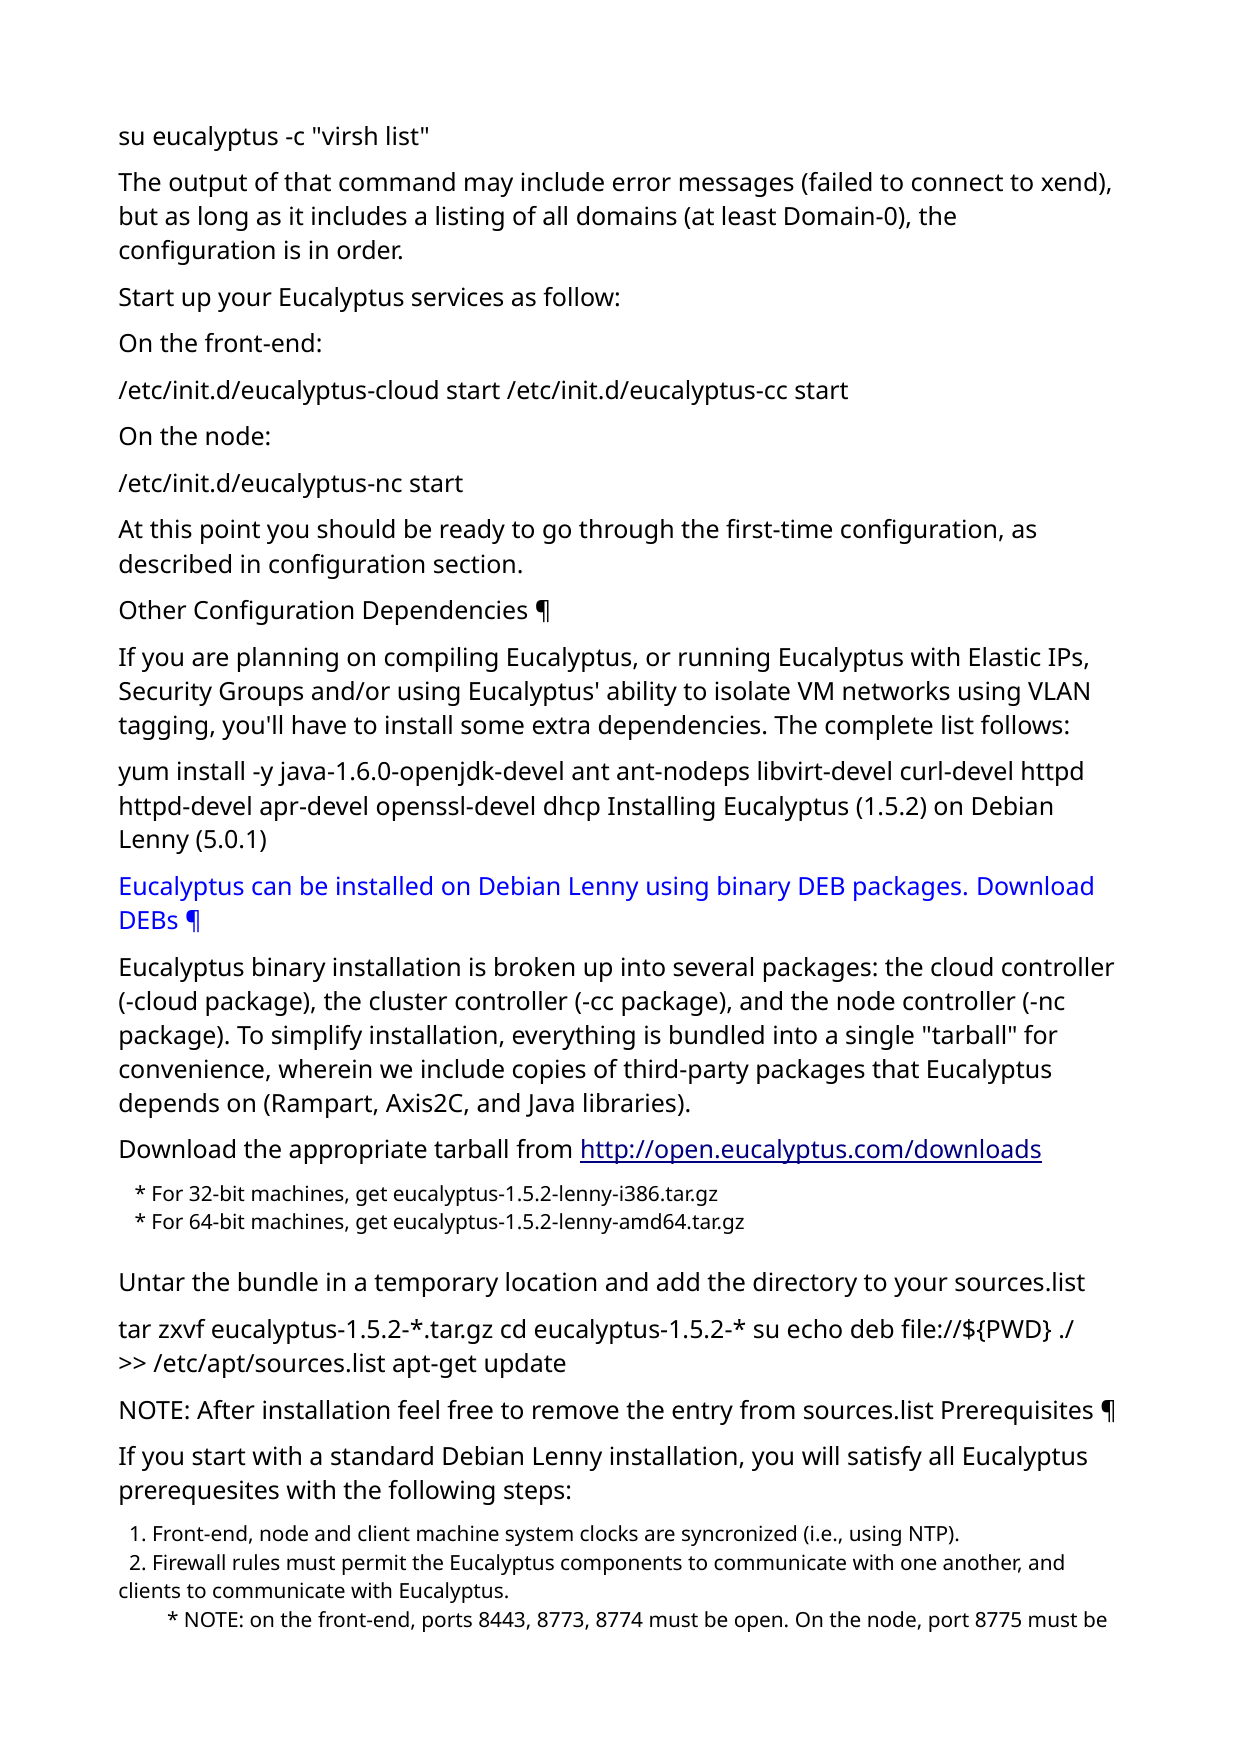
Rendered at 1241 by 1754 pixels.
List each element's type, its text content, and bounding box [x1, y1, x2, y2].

text su eucalyptus -c "virsh list" [118, 118, 1122, 152]
text /etc/init.d/eucalyptus-cloud start /etc/init.d/eucalyptus-cc start [118, 372, 1122, 407]
text Eucalyptus binary installation is broken up into several packages: the cloud controller (-cloud package), the cluster controller (-cc package), and the node controller (-nc package). To simplify installation, everything is bundled into a single "tarball" for convenience, wherein we include copies of third-party packages that Eucalyptus depends on (Rampart, Axis2C, and Java libraries). [118, 949, 1122, 1120]
text On the front-end: [118, 326, 1122, 360]
text Eucalyptus can be installed on Debian Lenny using binary DEB packages. Download DEBs ¶ [118, 869, 1122, 937]
text The output of that command may include error messages (failed to connect to xend), but as long as it includes a listing of all domains (at least Domain-0), the configuration is in order. [118, 165, 1122, 267]
text * For 64-bit machines, get eucalyptus-1.5.2-lenny-amd64.tar.gz [118, 1207, 1122, 1236]
text * For 32-bit machines, get eucalyptus-1.5.2-lenny-i386.tar.gz [118, 1179, 1122, 1207]
text 2. Firewall rules must permit the Eucalyptus components to communicate with one another, and clients to communicate with Eucalyptus. [118, 1548, 1122, 1605]
text If you start with a standard Debian Lenny installation, you will satisfy all Eucalyptus prerequesites with the following steps: [118, 1439, 1122, 1507]
text NOTE: After installation feel free to remove the entry from sources.list Prerequisites ¶ [118, 1392, 1122, 1426]
text Start up your Eucalyptus services as follow: [118, 279, 1122, 313]
text On the node: [118, 419, 1122, 453]
text Untar the bundle in a temporary location and add the directory to your sources.list [118, 1265, 1122, 1299]
text /etc/init.d/eucalyptus-nc start [118, 466, 1122, 500]
text yum install -y java-1.6.0-openjdk-devel ant ant-nodeps libvirt-devel curl-devel httpd httpd-devel apr-devel openssl-devel dhcp Installing Eucalyptus (1.5.2) on Debian Lenny (5.0.1) [118, 754, 1122, 856]
text Other Configuration Dependencies ¶ [118, 593, 1122, 627]
text tar zxvf eucalyptus-1.5.2-*.tar.gz cd eucalyptus-1.5.2-* su echo deb file://${PWD} ./ >> /etc/apt/sources.list apt-get update [118, 1312, 1122, 1380]
text Download the appropriate tarball from http://open.eucalyptus.com/downloads [118, 1132, 1122, 1166]
text If you are planning on compiling Eucalyptus, or running Eucalyptus with Elastic IPs, Security Groups and/or using Eucalyptus' ability to isolate VM networks using VLAN tagging, you'll have to install some extra dependencies. The complete list follows: [118, 639, 1122, 742]
text At this point you should be ready to go through the first-time configuration, as described in configuration section. [118, 512, 1122, 580]
text 1. Front-end, node and client machine system clocks are syncronized (i.e., using NTP). [118, 1519, 1122, 1548]
text * NOTE: on the front-end, ports 8443, 8773, 8774 must be open. On the node, port 8775 must be [118, 1605, 1122, 1633]
